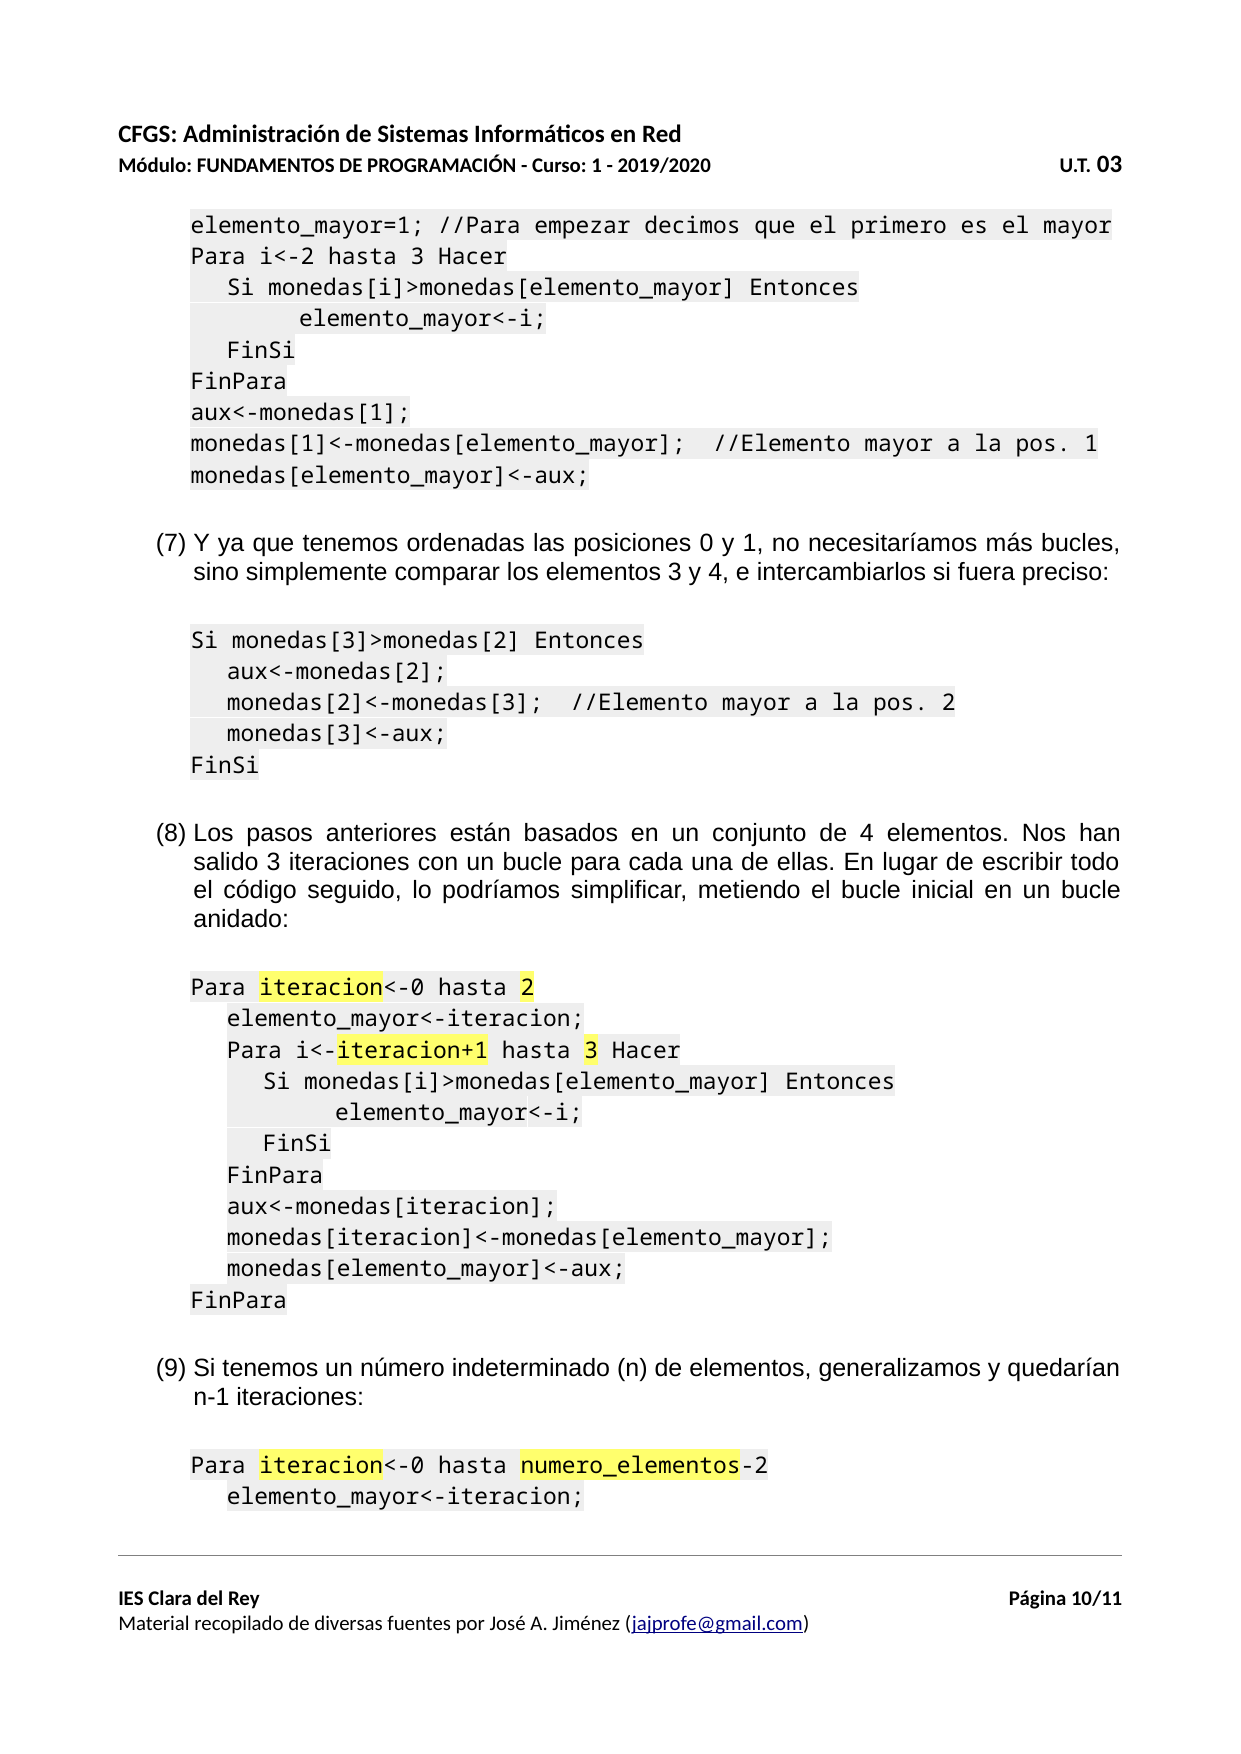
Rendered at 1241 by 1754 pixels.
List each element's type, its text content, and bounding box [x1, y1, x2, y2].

text aux<-monedas[iteracion]; [557, 1190, 1122, 1221]
text aux<-monedas[1]; [410, 396, 1122, 427]
text monedas[1]<-monedas[elemento_mayor]; //Elemento mayor a la pos. 1 [190, 427, 1122, 459]
text Para i<-iteracion+1 hasta 3 Hacer [337, 1034, 488, 1065]
text aux<-monedas[1]; [369, 396, 383, 427]
text elemento_mayor<-i; [582, 1096, 1122, 1127]
list Los pasos anteriores están basados en un conjunto de 4 elementos. Nos han salido 3 iteraciones con un bucle para cada una de ellas. En lugar de escribir todo el código seguido, lo podríamos simplificar, metiendo el bucle inicial en un bucle anidado: [156, 818, 1122, 933]
text monedas[iteracion]<-monedas[elemento_mayor]; [832, 1221, 1122, 1252]
text FinSi [295, 334, 1122, 365]
text Para iteracion<-0 hasta numero_elementos-2 [768, 1449, 1122, 1480]
text FinSi [227, 1127, 1122, 1159]
text elemento_mayor<-i; [190, 302, 1122, 334]
text Si monedas[3]>monedas[2] Entonces [644, 624, 1122, 655]
text FinPara [287, 365, 1122, 396]
text Para i<-iteracion+1 hasta 3 Hacer [680, 1034, 1122, 1065]
list Si tenemos un número indeterminado (n) de elementos, generalizamos y quedarían n-1 iteraciones: [156, 1353, 1122, 1411]
text Para iteracion<-0 hasta 2 [259, 971, 383, 1002]
text FinPara [323, 1159, 1122, 1190]
text elemento_mayor<-iteracion; [584, 1480, 1122, 1511]
text aux<-monedas[2]; [447, 655, 1122, 686]
text monedas[elemento_mayor]<-aux; [589, 459, 1122, 490]
text FinPara [287, 1284, 1122, 1315]
text Para iteracion<-0 hasta numero_elementos-2 [520, 1449, 740, 1480]
text FinSi [259, 749, 1122, 780]
text Para iteracion<-0 hasta 2 [520, 971, 1122, 1002]
text monedas[iteracion]<-monedas[elemento_mayor]; [337, 1221, 460, 1252]
text Si monedas[i]>monedas[elemento_mayor] Entonces [895, 1065, 1122, 1096]
text elemento_mayor<-iteracion; [227, 1002, 1122, 1034]
text Para i<-2 hasta 3 Hacer [507, 240, 1122, 271]
text monedas[3]<-aux; [190, 717, 1122, 749]
text monedas[2]<-monedas[3]; //Elemento mayor a la pos. 2 [942, 686, 1122, 717]
text monedas[elemento_mayor]<-aux; [227, 1252, 1122, 1284]
text monedas[iteracion]<-monedas[elemento_mayor]; [612, 1221, 804, 1252]
text Si monedas[i]>monedas[elemento_mayor] Entonces [859, 271, 1122, 302]
text monedas[elemento_mayor]<-aux; [300, 459, 493, 490]
list Y ya que tenemos ordenadas las posiciones 0 y 1, no necesitaríamos más bucles, sino simplemente comparar los elementos 3 y 4, e intercambiarlos si fuera preciso: [156, 528, 1122, 586]
text aux<-monedas[iteracion]; [405, 1190, 529, 1221]
text aux<-monedas[2]; [405, 655, 419, 686]
text Para iteracion<-0 hasta numero_elementos-2 [259, 1449, 383, 1480]
